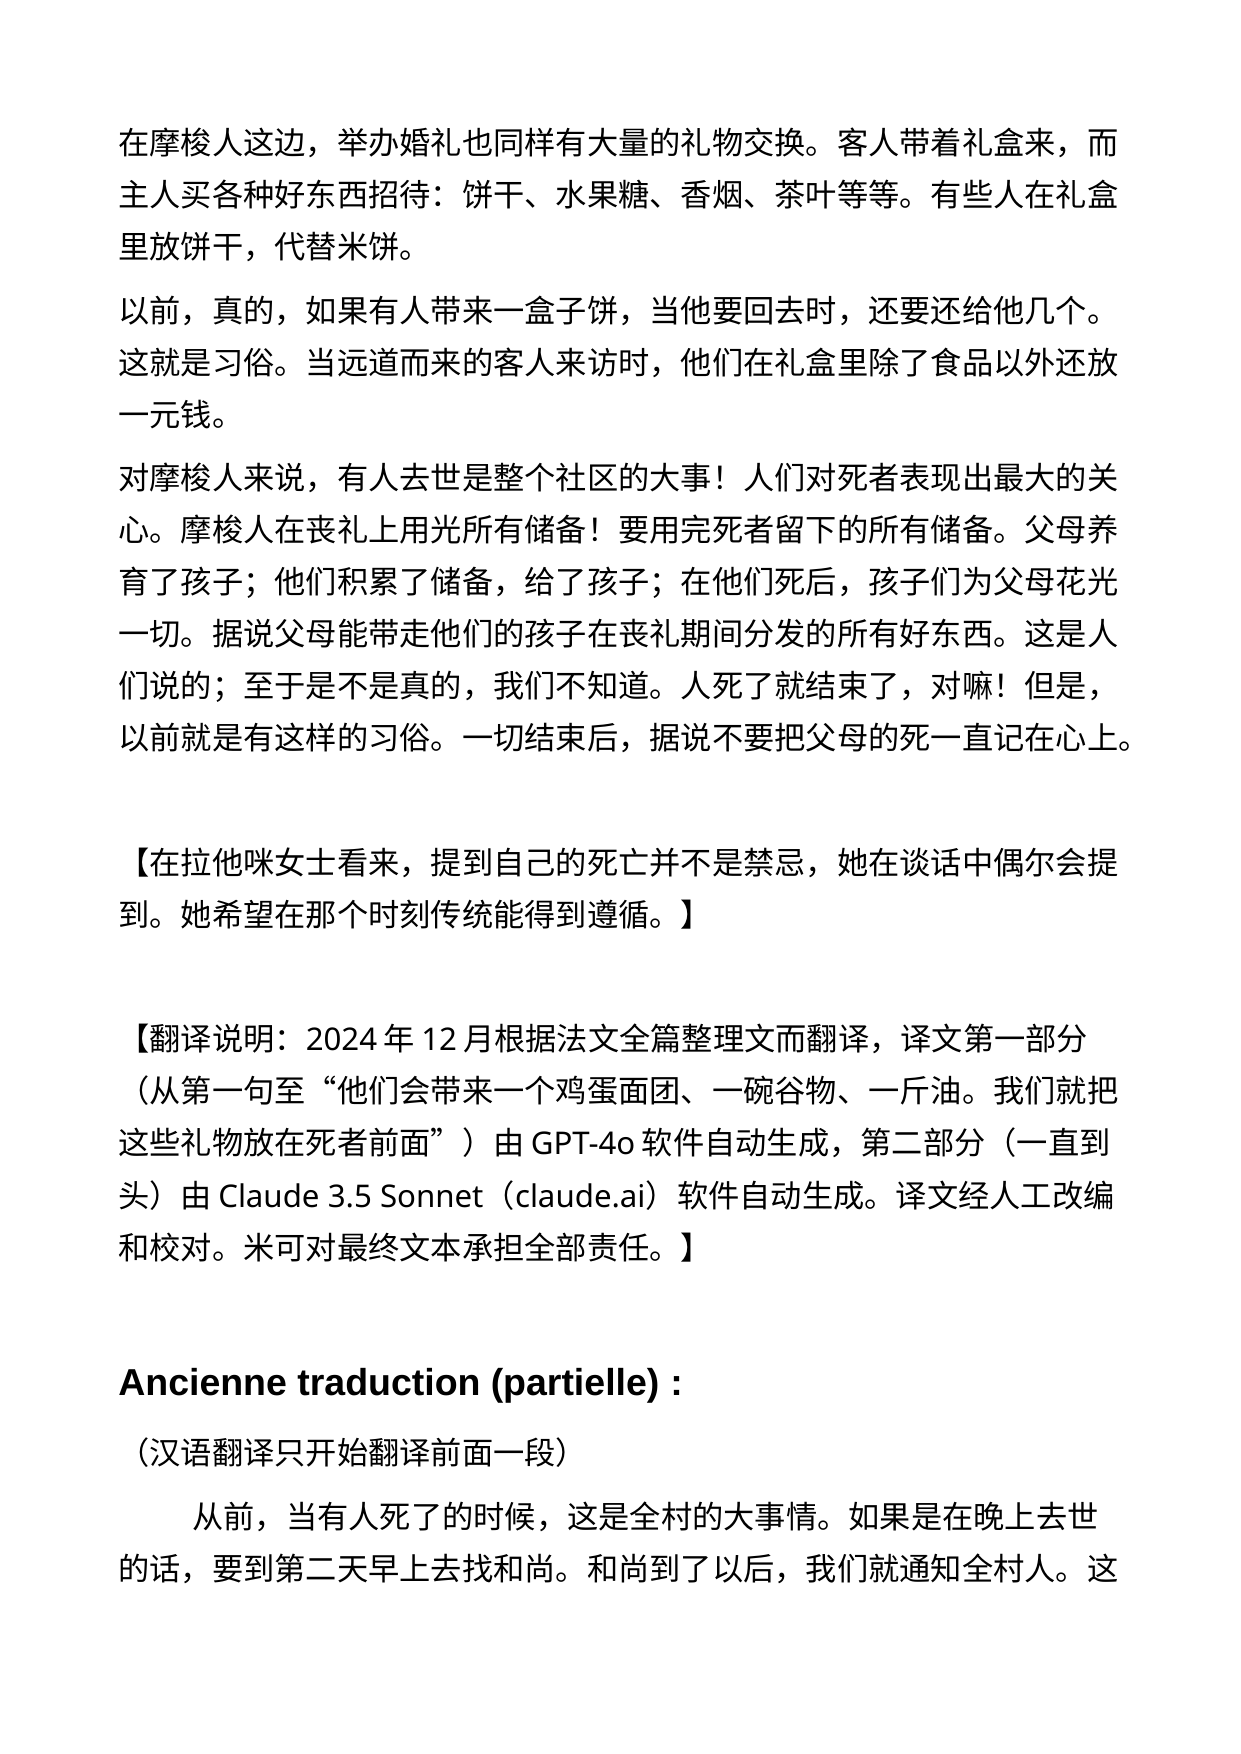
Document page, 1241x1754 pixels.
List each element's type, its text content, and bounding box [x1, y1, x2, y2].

text 对摩梭人来说，有人去世是整个社区的大事！人们对死者表现出最大的关心。摩梭人在丧礼上用光所有储备！要用完死者留下的所有储备。父母养育了孩子；他们积累了储备，给了孩子；在他们死后，孩子们为父母花光一切。据说父母能带走他们的孩子在丧礼期间分发的所有好东西。这是人们说的；至于是不是真的，我们不知道。人死了就结束了，对嘛！但是，以前就是有这样的习俗。一切结束后，据说不要把父母的死一直记在心上。 [118, 453, 1122, 759]
text 在摩梭人这边，举办婚礼也同样有大量的礼物交换。客人带着礼盒来，而主人买各种好东西招待：饼干、水果糖、香烟、茶叶等等。有些人在礼盒里放饼干，代替米饼。 [118, 118, 1122, 267]
subtitle Ancienne traduction (partielle) : [118, 1361, 1122, 1404]
text 从前，当有人死了的时候，这是全村的大事情。如果是在晚上去世的话，要到第二天早上去找和尚。和尚到了以后，我们就通知全村人。这天早上，儿子们就去各家磕头报丧（他们）说：“我母亲不在了！”（他们）这样磕头。在村子里，如果有三十家，就要这么做三十次！有四十家，也得这么做！要去各家磕头！要去各家磕头！村子里的每一家都出一个人来帮忙！一家一人！大家都来的那天，也把和尚请来念经！念完了经，就开始装殓！我们把这叫做“做准备”！村子里有年轻男人知道怎么做这个事情。他知道怎么包裹身体。也知道怎么清洗。如果死者是个女人，就由男人来给她梳洗。我们那边，如果死者是个女人，就由男人来给她洗。不像汉族的习惯，不能由女人来装殓女人。是一个年轻男人来装殓。梳头发。洗身体。摩梭人在家里有一个地方叫 /ɬi˩ʈɯ˩mæ˥/，在对着门的房间正中央。这个地方，用来停放尸体的，也是在这儿清洗尸体。清洗完了以后，把尸体放在火塘侧边：/gɤ˧qo˥/。放去世的人的地方，我们摩梭人称作“火塘上”：/gɤ˧qo˥/！放去世的人的地方，就是“火塘上”：/gɤ˧qo˥/！人死之后，就要先洗，是在火塘下面洗的（在对着房门正中央的地方：/ɬi˩ʈɯ˩mæ˥/）。洗好了，就会来一个年轻男人，懂得怎么做的人！他知道怎么把腿蜷起来，把胳膊绑起来。他指挥别人和他一起做。由四个男人一起把尸体缠绑好。他们用麻布来绑。家里存有专门用来绑尸体的麻布。需要十二庹布！按照传统，需要十二庹布来绑尸体。用十二庹布来绑尸体。布只有一拃宽。只有这么宽，而且还要撕成两半！撕成两半，把布在手上卷成一团，然后开始绑！绑完了，放好，让她坐着。不是像汉族一样，让身体平躺着！拿很白的布，缝一个大口袋！然后把尸体放在口袋里，扎紧袋口。现在要放在“独帕”里面了，不是嘛！摩梭人有一间房间叫“独帕”，专门用来暂存尸体！人死了以后，我们把她叫做“尸体”！‘独帕’（存粮食的地方），就是停尸房。在‘独帕’（存粮食的地方）里面挖一个坑，把尸体放在里面。然后上面盖一口大锅，再放一个大背篓。任何东西都不能掉进去！苍蝇一定不能进去！猫不能去里面走动！之前，我们点上油灯。尸体停放在家里十五天，油灯一直不断地点着。一直不断地点着！一天上贡三顿，早上起来煮茶，早上起来煮茶，上贡，跟死者说：“要不要品一点茶？”我们对死者说话。我们上贡食物，给他吃。也上贡午饭！上贡午饭，又说：“尝尝味道吧！”这样，一天三次！上贡三顿！从前，在服丧期间，每吃一顿饭，都哭一次，父母去世以后！父母去世以后，给死者上贡的时候，我们要哭丧！上贡以后，我们说一句：“阿妈，吃饭吧！喝茶吧！”这样说着，哭着。一天哭三次。在家停尸十五天。停尸十五天，哭十五天！大家来点油灯！如果村子里有四十户人家，就有四十户人家来点油灯！他们拿着一团鸡蛋面团、一碗杂粮、一斤油。从前就是拿这些礼物来。把这些礼物放在死者前面。食物是这样子的，确确实实地：满满一大碗。我们摩梭人，有人来家里的时候，不能给客人只吃一勺饭！给去世的人贡饭，要一勺就把碗盛满。要给他一碗饭嘛！给活着的人，就不能只给一勺（要有所区分），饭要两勺两勺地给。先盛一勺，再添一勺。人家说：“要盛两勺！”对去世的人，只盛一次！活着的人，吃的东西，要盛两勺！盛一碗饭，要盛两勺！先盛一小块，再盛一大块！从前，摩梭人就是这样的习俗！上辈女人会这样批评不懂规矩的年轻人：“你怎么这么盛饭？”“饭要给两勺！不能只给一勺！”“死人才只给一勺呢！”老人会这样教训。 不知情的人，他们长辈就会这么告诫他。一碗汤、一碗米，一天三次：是这样上贡饭的。家人哭着！每次煮茶，要给死者上贡。说：“品品茶吧！”油灯要一直点着！不仅是村子里的人，还有各方来的亲朋好友都来点灯！如果村子里有四十家，那四十家都点灯以外，还有更远的地方的人：咱们是在gæ˧ɻæ˩、lɑ˧ŋwɤ˧、qʰæ˧tɕʰi˧那些村子都有亲戚！咱们两个是有朋友的！亲戚，那些，也都来！过去，客人是一村一村地来。给那些来点灯的客人呢……人家烤饼，带过来！他们这样切一片琵琶肉（当礼物，给办丧礼的那一家）！在礼物盒子里……要带礼物盒！（那些礼物：饼、肉……都）放在礼物盒里！我们（将这种礼物）称作“点灯的肉片”！以前，（我们）切一片肉，叫做“点灯的肉片”！我们（在礼物盒里）放一片肉！人家来点灯的话，（他们先）烤饼、带过来！（主人将收到的礼物）这样存起来！然后，对尸体说：“嗯！他们是来点灯的，是来看你的！”每来一个人，（去世的人的家人）哭一次！摩梭人是这样做的！ [118, 1492, 1122, 1589]
text 【在拉他咪女士看来，提到自己的死亡并不是禁忌，她在谈话中偶尔会提到。她希望在那个时刻传统能得到遵循。】 [118, 838, 1122, 935]
text 以前，真的，如果有人带来一盒子饼，当他要回去时，还要还给他几个。这就是习俗。当远道而来的客人来访时，他们在礼盒里除了食品以外还放一元钱。 [118, 286, 1122, 435]
text （汉语翻译只开始翻译前面一段） [118, 1428, 1122, 1473]
text 【翻译说明：2024年12月根据法文全篇整理文而翻译，译文第一部分（从第一句至“他们会带来一个鸡蛋面团、一碗谷物、一斤油。我们就把这些礼物放在死者前面”）由GPT-4o软件自动生成，第二部分（一直到头）由Claude 3.5 Sonnet（claude.ai）软件自动生成。译文经人工改编和校对。米可对最终文本承担全部责任。】 [118, 1014, 1122, 1268]
